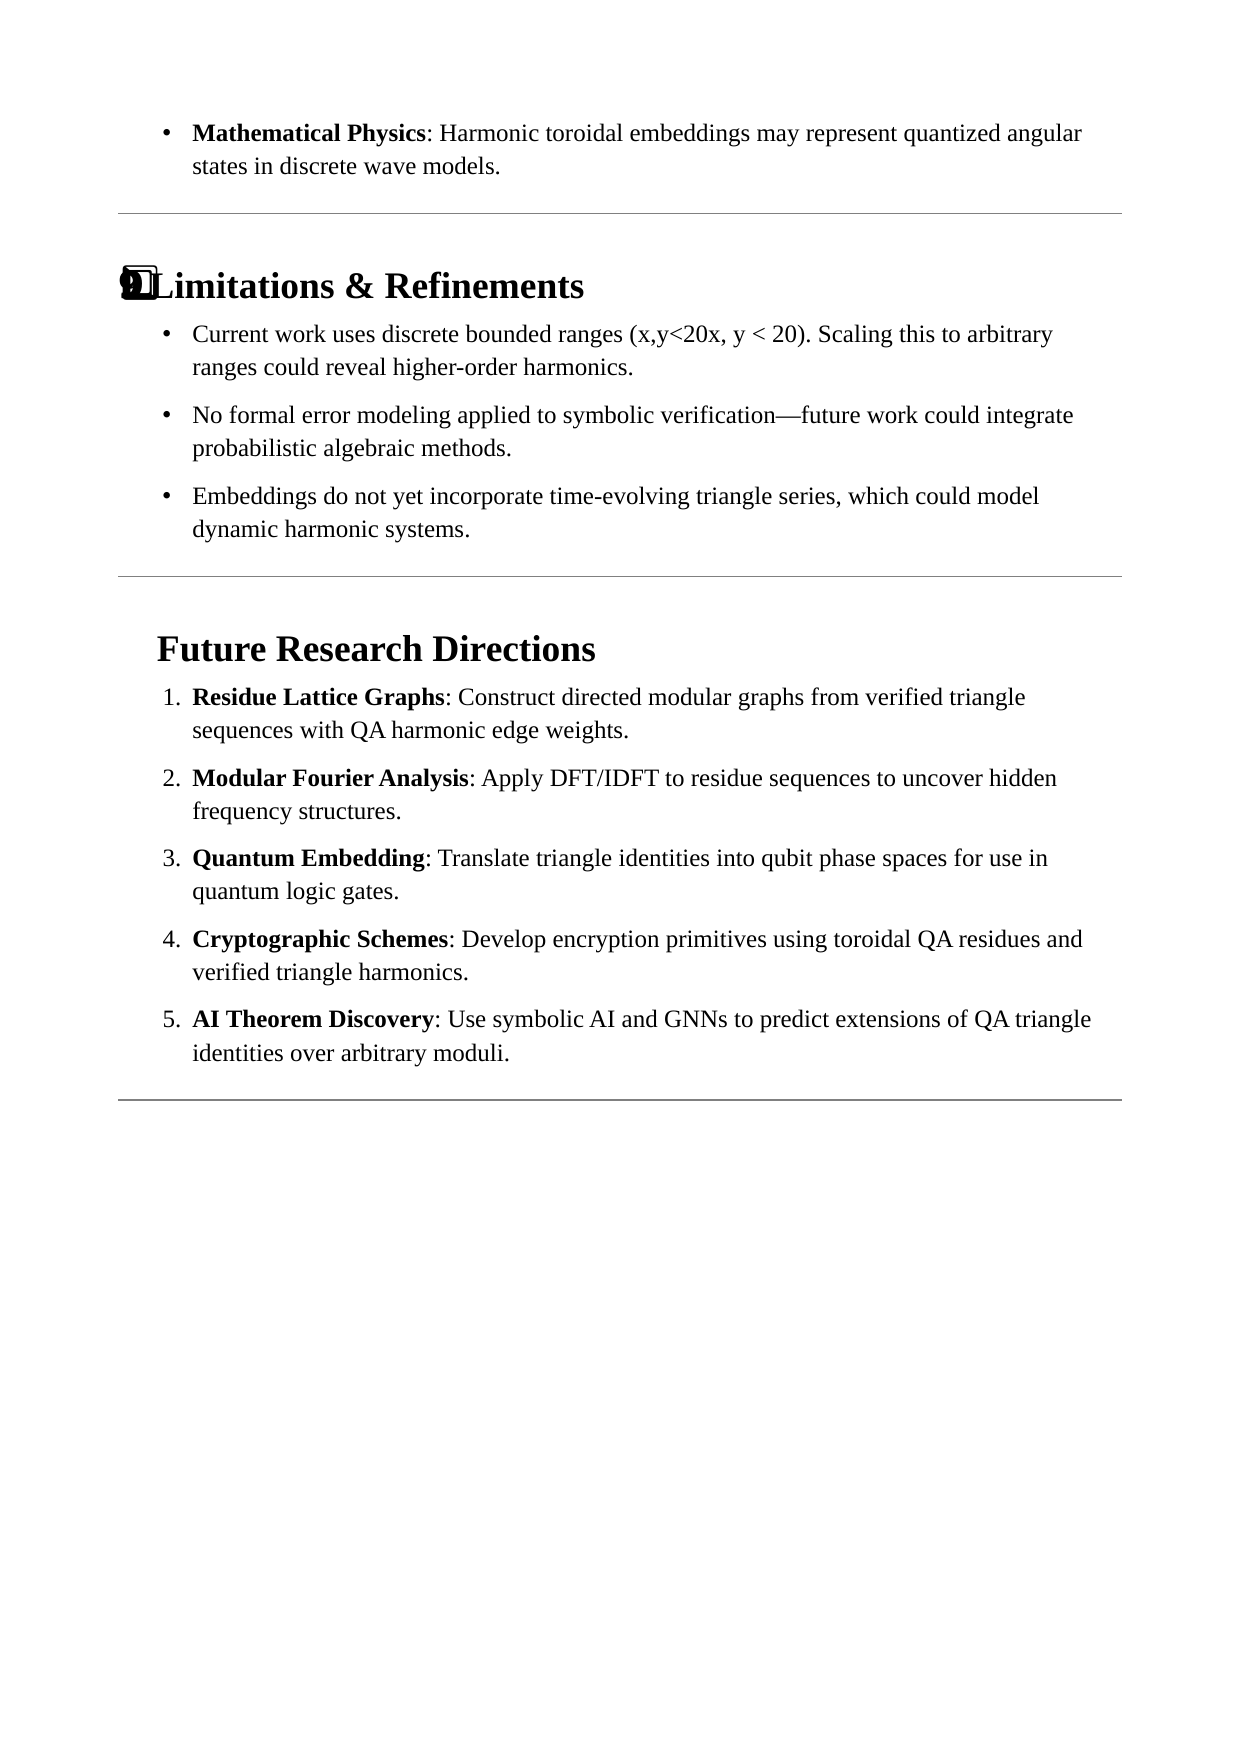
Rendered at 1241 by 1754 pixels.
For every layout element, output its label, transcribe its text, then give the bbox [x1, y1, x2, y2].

list No formal error modeling applied to symbolic verification—future work could integrate probabilistic algebraic methods. [162, 400, 1122, 462]
subtitle 9️⃣ Limitations & Refinements [118, 264, 1122, 307]
list Residue Lattice Graphs: Construct directed modular graphs from verified triangle sequences with QA harmonic edge weights. [162, 682, 1122, 744]
list Current work uses discrete bounded ranges (x,y<20x, y < 20). Scaling this to arbitrary ranges could reveal higher-order harmonics. [162, 319, 1122, 381]
list Cryptographic Schemes: Develop encryption primitives using toroidal QA residues and verified triangle harmonics. [162, 924, 1122, 986]
list Embeddings do not yet incorporate time-evolving triangle series, which could model dynamic harmonic systems. [162, 481, 1122, 542]
list Quantum Embedding: Translate triangle identities into qubit phase spaces for use in quantum logic gates. [162, 843, 1122, 905]
list AI Theorem Discovery: Use symbolic AI and GNNs to predict extensions of QA triangle identities over arbitrary moduli. [162, 1004, 1122, 1066]
list Mathematical Physics: Harmonic toroidal embeddings may represent quantized angular states in discrete wave models. [162, 118, 1122, 180]
subtitle 🔟 Future Research Directions [118, 626, 1122, 669]
list Modular Fourier Analysis: Apply DFT/IDFT to residue sequences to uncover hidden frequency structures. [162, 763, 1122, 824]
